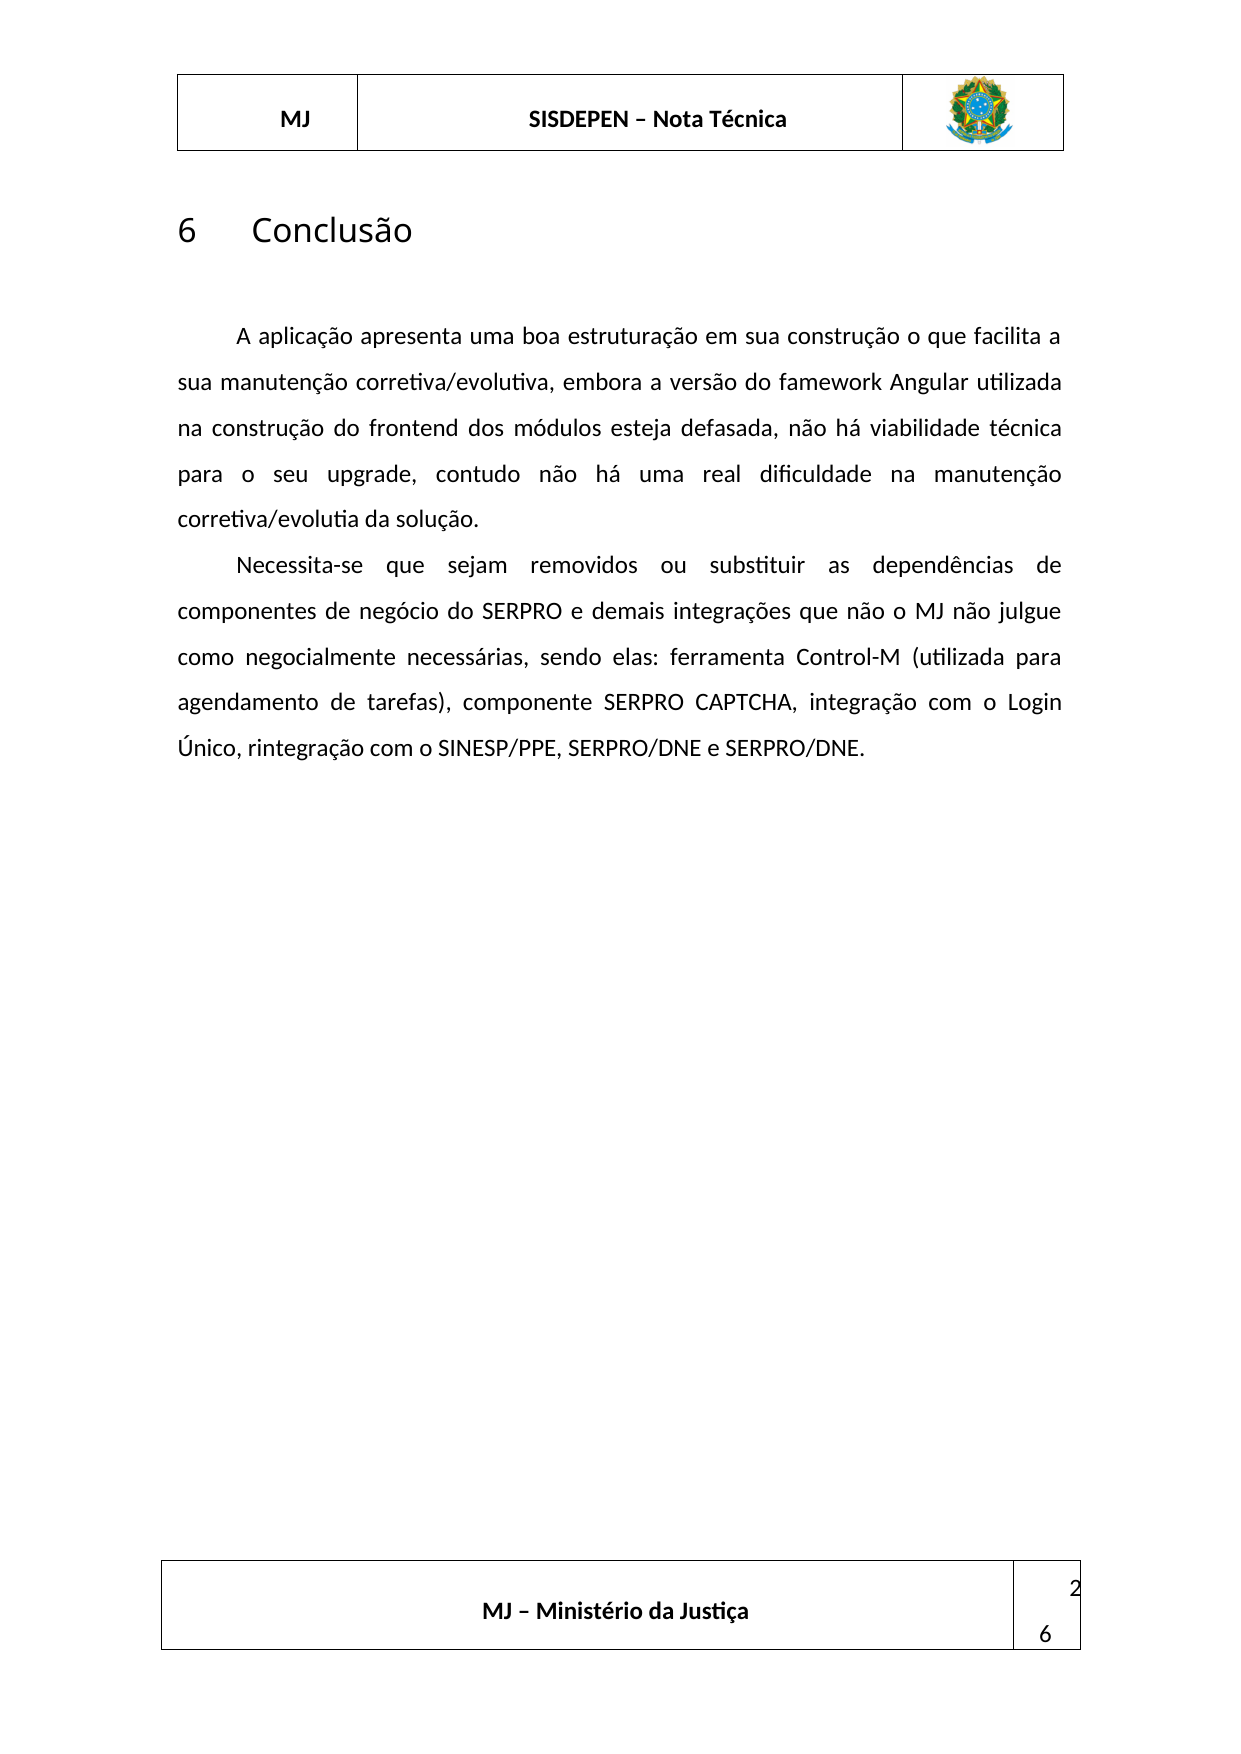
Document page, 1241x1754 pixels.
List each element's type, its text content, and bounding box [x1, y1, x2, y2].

text Necessita-se que sejam removidos ou substituir as dependências de componentes de negócio do SERPRO e demais integrações que não o MJ não julgue como negocialmente necessárias, sendo elas: ferramenta Control-M (utilizada para agendamento de tarefas), componente SERPRO CAPTCHA, integração com o Login Único, rintegração com o SINESP/PPE, SERPRO/DNE e SERPRO/DNE. [177, 717, 1063, 763]
text Necessita-se que sejam removidos ou substituir as dependências de componentes de negócio do SERPRO e demais integrações que não o MJ não julgue como negocialmente necessárias, sendo elas: ferramenta Control-M (utilizada para agendamento de tarefas), componente SERPRO CAPTCHA, integração com o Login Único, rintegração com o SINESP/PPE, SERPRO/DNE e SERPRO/DNE. [177, 549, 1063, 595]
text A aplicação apresenta uma boa estruturação em sua construção o que facilita a sua manutenção corretiva/evolutiva, embora a versão do famework Angular utilizada na construção do frontend dos módulos esteja defasada, não há viabilidade técnica para o seu upgrade, contudo não há uma real dificuldade na manutenção corretiva/evolutia da solução. [177, 442, 1063, 458]
text Necessita-se que sejam removidos ou substituir as dependências de componentes de negócio do SERPRO e demais integrações que não o MJ não julgue como negocialmente necessárias, sendo elas: ferramenta Control-M (utilizada para agendamento de tarefas), componente SERPRO CAPTCHA, integração com o Login Único, rintegração com o SINESP/PPE, SERPRO/DNE e SERPRO/DNE. [177, 671, 1063, 686]
text A aplicação apresenta uma boa estruturação em sua construção o que facilita a sua manutenção corretiva/evolutiva, embora a versão do famework Angular utilizada na construção do frontend dos módulos esteja defasada, não há viabilidade técnica para o seu upgrade, contudo não há uma real dificuldade na manutenção corretiva/evolutia da solução. [177, 397, 1063, 412]
picture [944, 75, 1020, 149]
subtitle 6 Conclusão [413, 207, 1063, 252]
text Necessita-se que sejam removidos ou substituir as dependências de componentes de negócio do SERPRO e demais integrações que não o MJ não julgue como negocialmente necessárias, sendo elas: ferramenta Control-M (utilizada para agendamento de tarefas), componente SERPRO CAPTCHA, integração com o Login Único, rintegração com o SINESP/PPE, SERPRO/DNE e SERPRO/DNE. [177, 625, 1063, 641]
text A aplicação apresenta uma boa estruturação em sua construção o que facilita a sua manutenção corretiva/evolutiva, embora a versão do famework Angular utilizada na construção do frontend dos módulos esteja defasada, não há viabilidade técnica para o seu upgrade, contudo não há uma real dificuldade na manutenção corretiva/evolutia da solução. [177, 488, 1063, 534]
text A aplicação apresenta uma boa estruturação em sua construção o que facilita a sua manutenção corretiva/evolutiva, embora a versão do famework Angular utilizada na construção do frontend dos módulos esteja defasada, não há viabilidade técnica para o seu upgrade, contudo não há uma real dificuldade na manutenção corretiva/evolutia da solução. [177, 321, 1063, 366]
